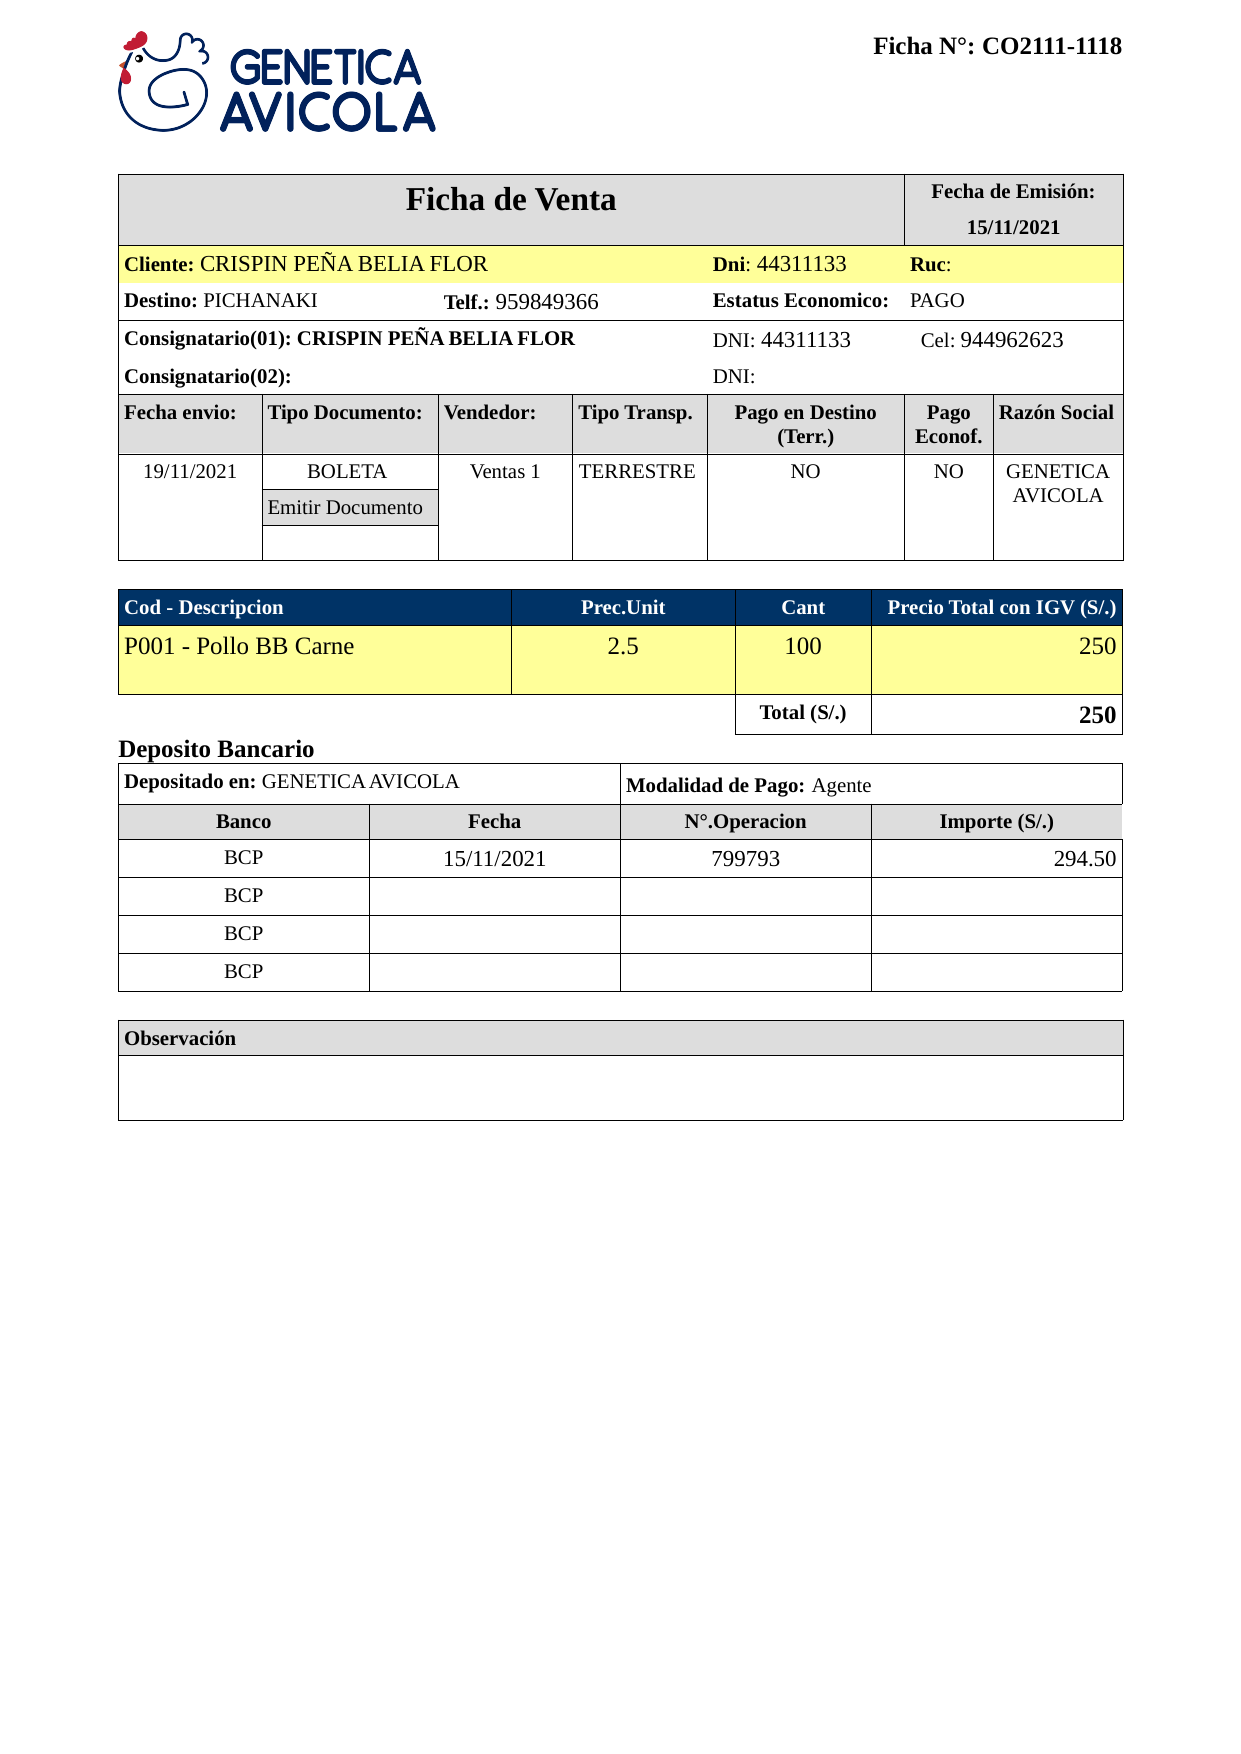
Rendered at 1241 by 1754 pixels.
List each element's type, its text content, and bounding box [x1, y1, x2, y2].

table_cell Cel: 944962623 [915, 321, 1123, 358]
table_cell Tipo Documento: [263, 395, 438, 453]
table_cell Total (S/.) [736, 695, 871, 734]
table_cell [118, 695, 511, 734]
table_cell Importe (S/.) [872, 805, 1122, 839]
table_cell NO [905, 455, 993, 560]
table_cell [872, 954, 1122, 991]
table_cell [621, 878, 871, 915]
table_cell TERRESTRE [573, 455, 707, 560]
table_cell [621, 916, 871, 953]
picture [118, 31, 436, 132]
table_cell Ventas 1 [439, 455, 572, 560]
table_cell Fecha [370, 805, 620, 839]
table_cell Razón Social [994, 395, 1123, 453]
table_cell GENETICA AVICOLA [994, 455, 1123, 560]
table_cell Destino: PICHANAKI [119, 283, 438, 320]
table_header Cant [736, 590, 871, 625]
table_cell Emitir Documento [263, 490, 438, 525]
table_cell 250 [872, 695, 1122, 734]
table_cell Estatus Economico: [707, 283, 904, 320]
table_cell BOLETA [263, 455, 438, 489]
table_cell Consignatario(01): CRISPIN PEÑA BELIA FLOR [119, 321, 707, 358]
table_cell Consignatario(02): [119, 358, 707, 394]
table_cell [370, 878, 620, 915]
table_cell DNI: [707, 358, 1123, 394]
table_cell BCP [119, 916, 369, 953]
table_cell Telf.: 959849366 [438, 283, 707, 320]
table_cell 19/11/2021 [119, 455, 262, 560]
table_cell [621, 954, 871, 991]
table_cell Cliente: CRISPIN PEÑA BELIA FLOR [119, 246, 707, 283]
table_cell Dni: 44311133 [707, 246, 904, 283]
table_cell N°.Operacion [621, 805, 871, 839]
table_cell Tipo Transp. [573, 395, 707, 453]
table_cell 2.5 [512, 626, 735, 694]
table_cell 799793 [621, 840, 871, 877]
table_header Cod - Descripcion [119, 590, 511, 625]
table_cell 100 [736, 626, 871, 694]
table_cell [370, 954, 620, 991]
table_cell NO [708, 455, 904, 560]
table_header Depositado en: GENETICA AVICOLA [119, 764, 620, 803]
table_cell Pago Econof. [905, 395, 993, 453]
text Deposito Bancario [118, 734, 1122, 763]
table_cell [263, 526, 438, 560]
table_cell Fecha envio: [119, 395, 262, 453]
table_cell 15/11/2021 [370, 840, 620, 877]
table_cell P001 - Pollo BB Carne [119, 626, 511, 694]
table_cell BCP [119, 878, 369, 915]
table_cell [370, 916, 620, 953]
table_cell 15/11/2021 [905, 209, 1123, 245]
table_cell Pago en Destino (Terr.) [708, 395, 904, 453]
table_header Precio Total con IGV (S/.) [872, 590, 1122, 625]
table_header Observación [119, 1021, 1123, 1055]
table_cell BCP [119, 840, 369, 877]
table_cell 294.50 [872, 840, 1122, 877]
table_cell [511, 695, 735, 734]
table_header Prec.Unit [512, 590, 735, 625]
table_cell [872, 916, 1122, 953]
table_header Modalidad de Pago: Agente [621, 764, 1122, 803]
table_cell 250 [872, 626, 1122, 694]
table_cell Vendedor: [439, 395, 572, 453]
table_header Ficha de Venta [119, 175, 904, 245]
table_cell Banco [119, 805, 369, 839]
table_cell BCP [119, 954, 369, 991]
table_cell [872, 878, 1122, 915]
table_cell [119, 1056, 1123, 1119]
table_cell DNI: 44311133 [707, 321, 915, 358]
table_cell PAGO [904, 283, 1123, 320]
table_header Fecha de Emisión: [905, 175, 1123, 209]
table_cell Ruc: [904, 246, 1123, 283]
